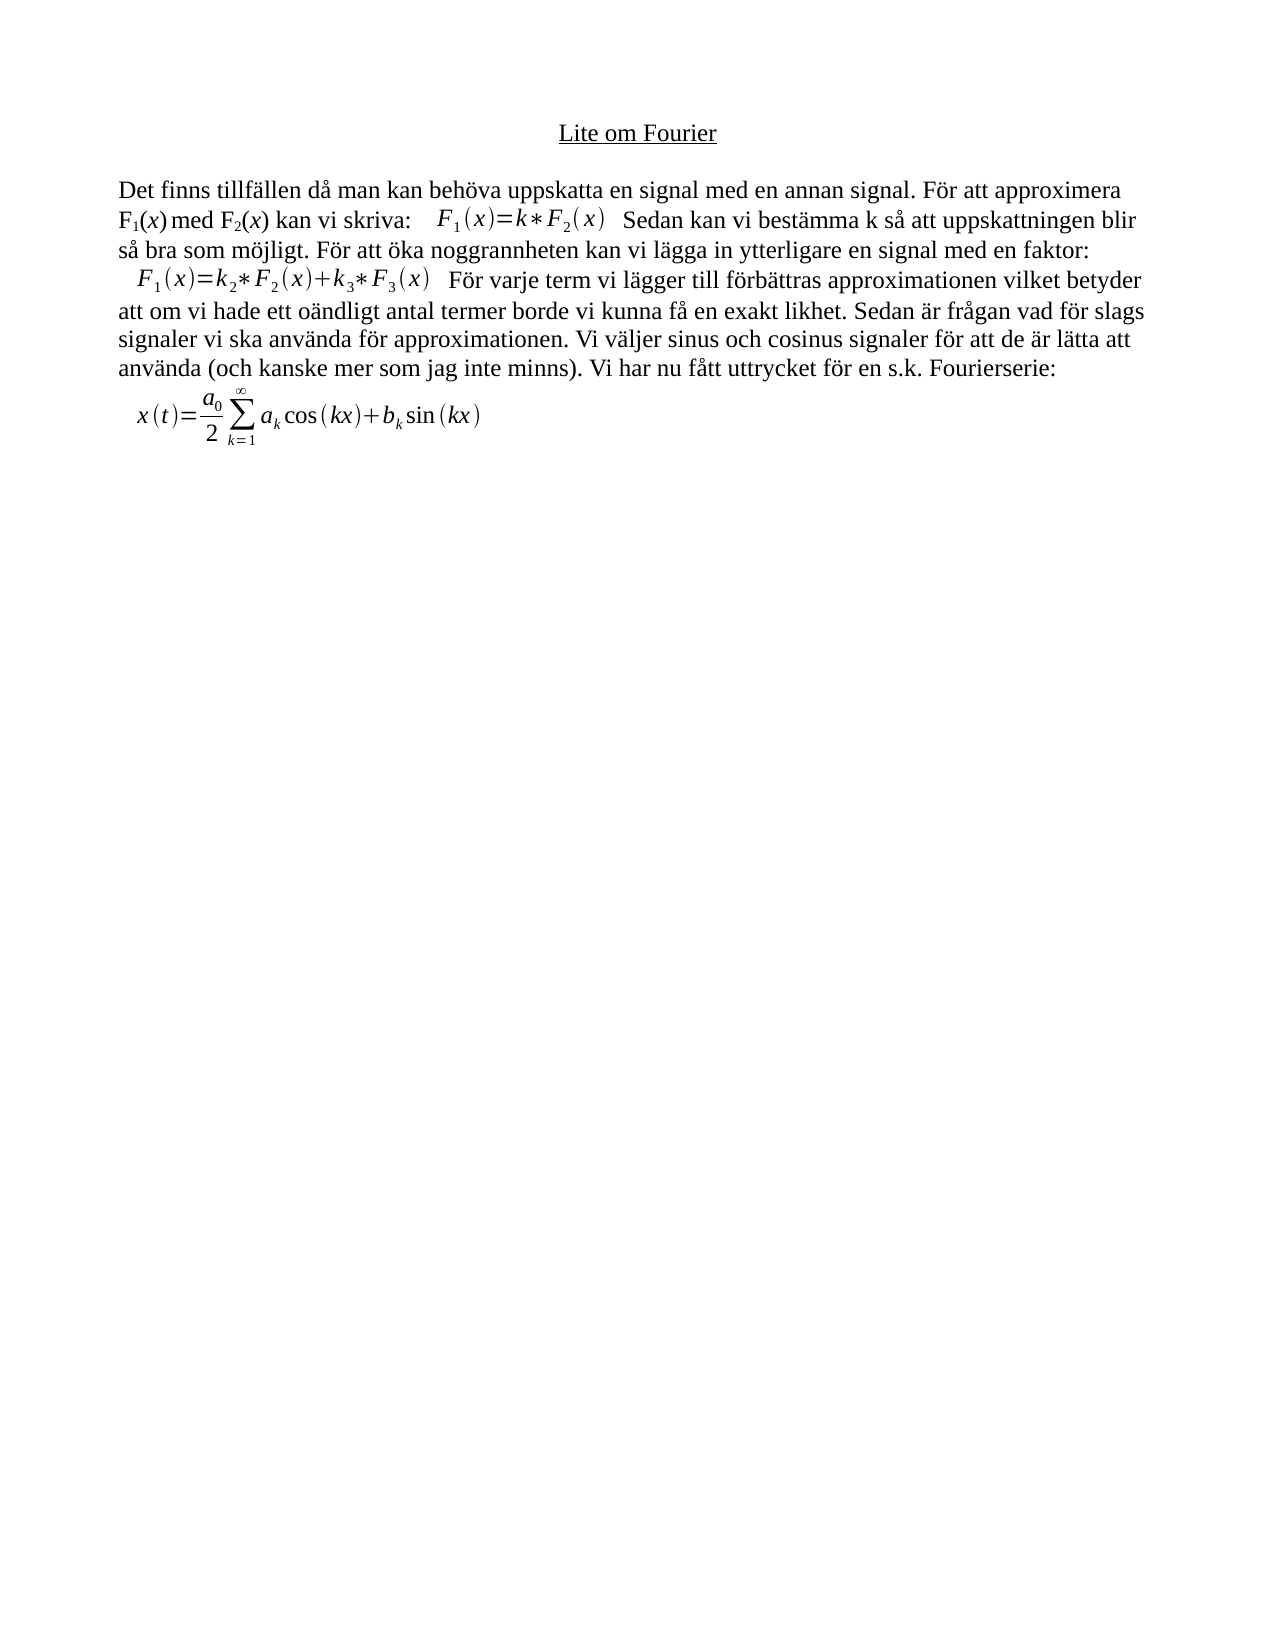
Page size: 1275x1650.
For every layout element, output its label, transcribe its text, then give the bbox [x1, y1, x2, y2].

text Lite om Fourier [118, 118, 1157, 147]
text Det finns tillfällen då man kan behöva uppskatta en signal med en annan signal. För att approximera F1(x) med F2(x) kan vi skriva: Sedan kan vi bestämma k så att uppskattningen blir så bra som möjligt. För att öka noggrannheten kan vi lägga in ytterligare en signal med en faktor: För varje term vi lägger till förbättras approximationen vilket betyder att om vi hade ett oändligt antal termer borde vi kunna få en exakt likhet. Sedan är frågan vad för slags signaler vi ska använda för approximationen. Vi väljer sinus och cosinus signaler för att de är lätta att använda (och kanske mer som jag inte minns). Vi har nu fått uttrycket för en s.k. Fourierserie: [118, 176, 1157, 449]
